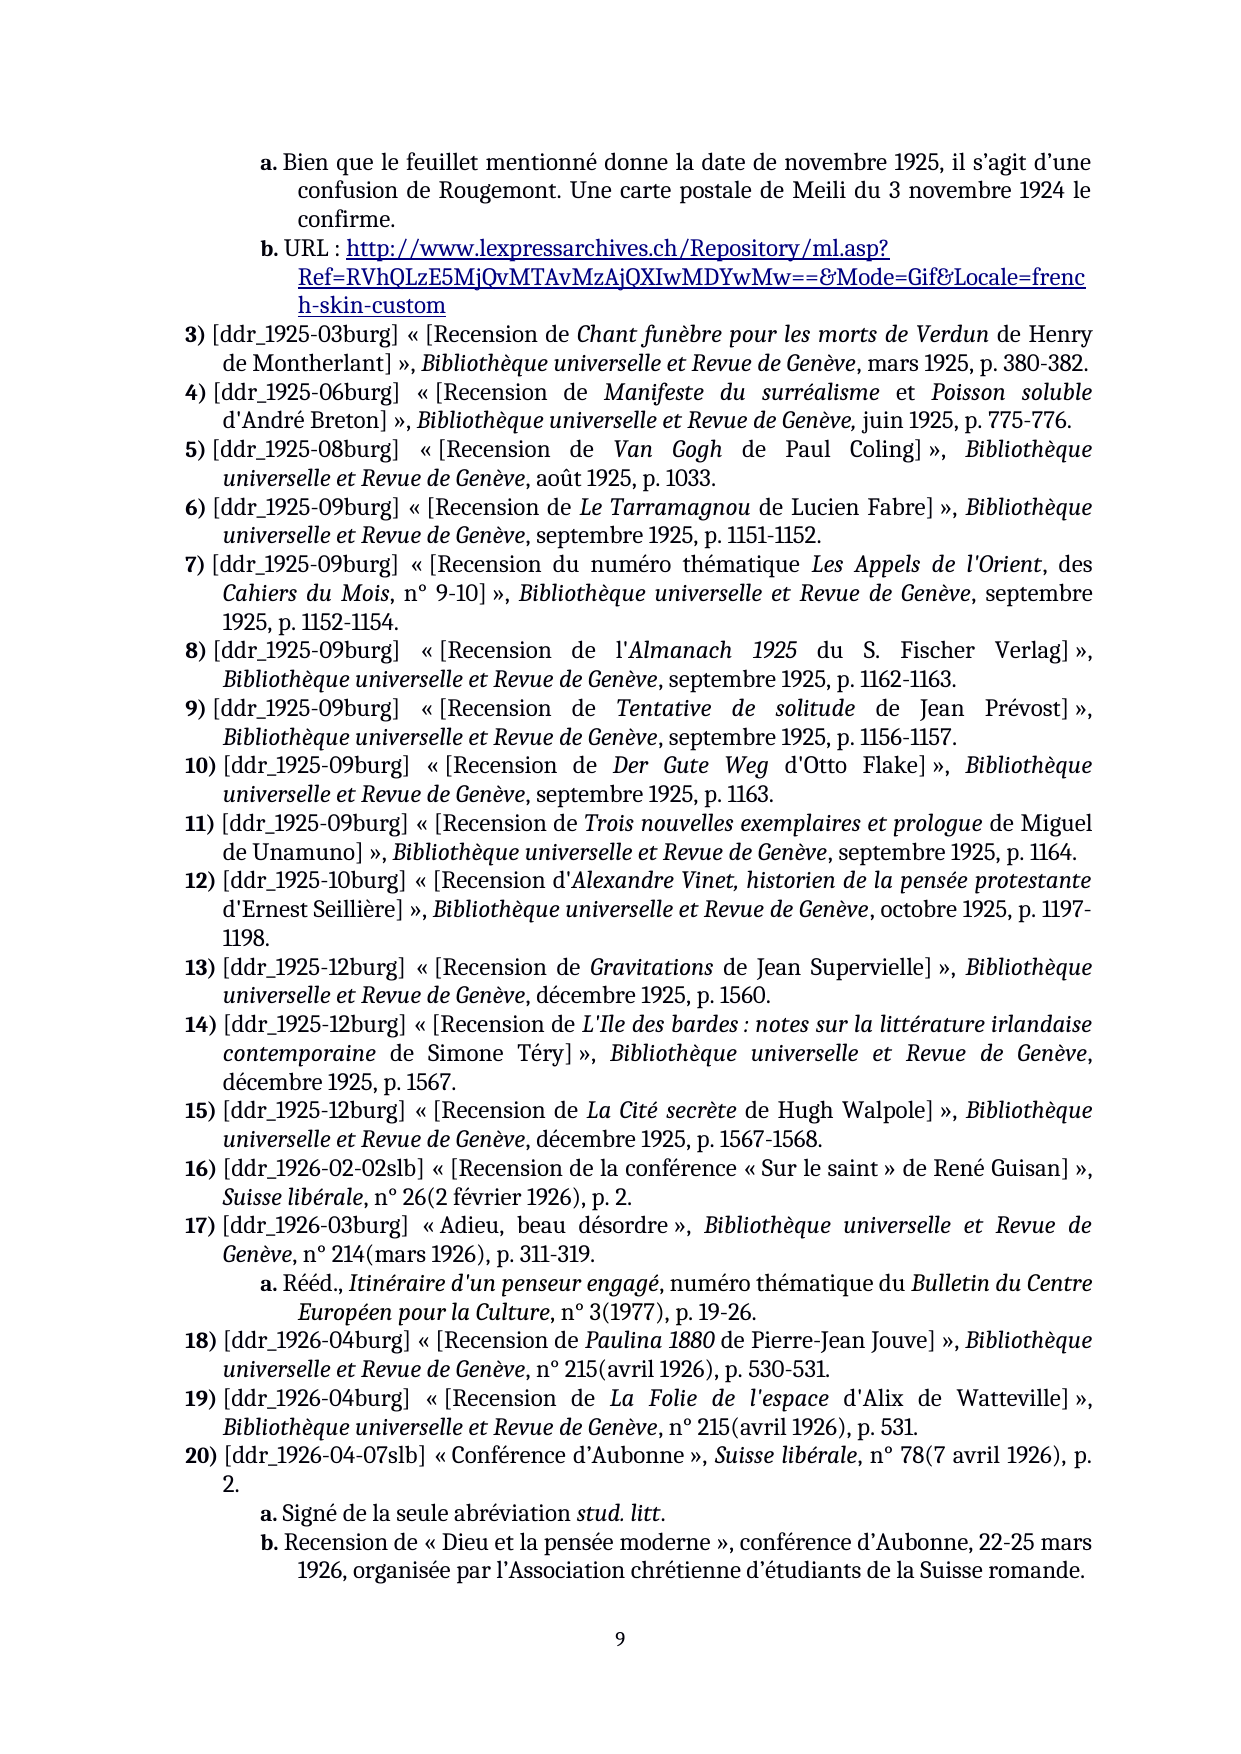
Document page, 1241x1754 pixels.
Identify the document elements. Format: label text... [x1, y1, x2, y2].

list Signé de la seule abréviation stud. litt. [260, 1499, 1093, 1528]
list [ddr_1925-03burg] « [Recension de Chant funèbre pour les morts de Verdun de Henry de Montherlant] », Bibliothèque universelle et Revue de Genève, mars 1925, p. 380-382. [185, 320, 1093, 378]
list [ddr_1925-12burg] « [Recension de La Cité secrète de Hugh Walpole] », Bibliothèque universelle et Revue de Genève, décembre 1925, p. 1567-1568. [185, 1096, 1093, 1154]
list [ddr_1925-09burg] « [Recension de Der Gute Weg d'Otto Flake] », Bibliothèque universelle et Revue de Genève, septembre 1925, p. 1163. [185, 751, 1093, 809]
list [ddr_1925-12burg] « [Recension de Gravitations de Jean Supervielle] », Bibliothèque universelle et Revue de Genève, décembre 1925, p. 1560. [185, 953, 1093, 1010]
list URL : http://www.lexpressarchives.ch/Repository/ml.asp?Ref=RVhQLzE5MjQvMTAvMzAjQXIwMDYwMw==&Mode=Gif&Locale=french-skin-custom [260, 234, 1093, 320]
list [ddr_1926-03burg] « Adieu, beau désordre », Bibliothèque universelle et Revue de Genève, n° 214(mars 1926), p. 311-319. [185, 1211, 1093, 1269]
list Rééd., Itinéraire d'un penseur engagé, numéro thématique du Bulletin du Centre Européen pour la Culture, n° 3(1977), p. 19-26. [260, 1269, 1093, 1326]
list [ddr_1925-12burg] « [Recension de L'Ile des bardes : notes sur la littérature irlandaise contemporaine de Simone Téry] », Bibliothèque universelle et Revue de Genève, décembre 1925, p. 1567. [185, 1010, 1093, 1096]
list [ddr_1925-09burg] « [Recension du numéro thématique Les Appels de l'Orient, des Cahiers du Mois, n° 9-10] », Bibliothèque universelle et Revue de Genève, septembre 1925, p. 1152-1154. [185, 550, 1093, 636]
list [ddr_1926-04burg] « [Recension de Paulina 1880 de Pierre-Jean Jouve] », Bibliothèque universelle et Revue de Genève, n° 215(avril 1926), p. 530-531. [185, 1326, 1093, 1384]
list [ddr_1925-09burg] « [Recension de Le Tarramagnou de Lucien Fabre] », Bibliothèque universelle et Revue de Genève, septembre 1925, p. 1151-1152. [185, 493, 1093, 550]
list Bien que le feuillet mentionné donne la date de novembre 1925, il s’agit d’une confusion de Rougemont. Une carte postale de Meili du 3 novembre 1924 le confirme. [260, 148, 1093, 234]
list [ddr_1925-09burg] « [Recension de Trois nouvelles exemplaires et prologue de Miguel de Unamuno] », Bibliothèque universelle et Revue de Genève, septembre 1925, p. 1164. [185, 809, 1093, 866]
list [ddr_1925-10burg] « [Recension d'Alexandre Vinet, historien de la pensée protestante d'Ernest Seillière] », Bibliothèque universelle et Revue de Genève, octobre 1925, p. 1197-1198. [185, 866, 1093, 953]
list [ddr_1926-02-02slb] « [Recension de la conférence « Sur le saint » de René Guisan] », Suisse libérale, n° 26(2 février 1926), p. 2. [185, 1154, 1093, 1211]
list [ddr_1925-06burg] « [Recension de Manifeste du surréalisme et Poisson soluble d'André Breton] », Bibliothèque universelle et Revue de Genève, juin 1925, p. 775-776. [185, 378, 1093, 435]
list [ddr_1925-09burg] « [Recension de l'Almanach 1925 du S. Fischer Verlag] », Bibliothèque universelle et Revue de Genève, septembre 1925, p. 1162-1163. [185, 636, 1093, 694]
list [ddr_1926-04-07slb] « Conférence d’Aubonne », Suisse libérale, n° 78(7 avril 1926), p. 2. [185, 1441, 1093, 1499]
list Recension de « Dieu et la pensée moderne », conférence d’Aubonne, 22-25 mars 1926, organisée par l’Association chrétienne d’étudiants de la Suisse romande. [260, 1528, 1093, 1585]
list [ddr_1926-04burg] « [Recension de La Folie de l'espace d'Alix de Watteville] », Bibliothèque universelle et Revue de Genève, n° 215(avril 1926), p. 531. [185, 1384, 1093, 1441]
list [ddr_1925-08burg] « [Recension de Van Gogh de Paul Coling] », Bibliothèque universelle et Revue de Genève, août 1925, p. 1033. [185, 435, 1093, 493]
list [ddr_1925-09burg] « [Recension de Tentative de solitude de Jean Prévost] », Bibliothèque universelle et Revue de Genève, septembre 1925, p. 1156-1157. [185, 694, 1093, 751]
